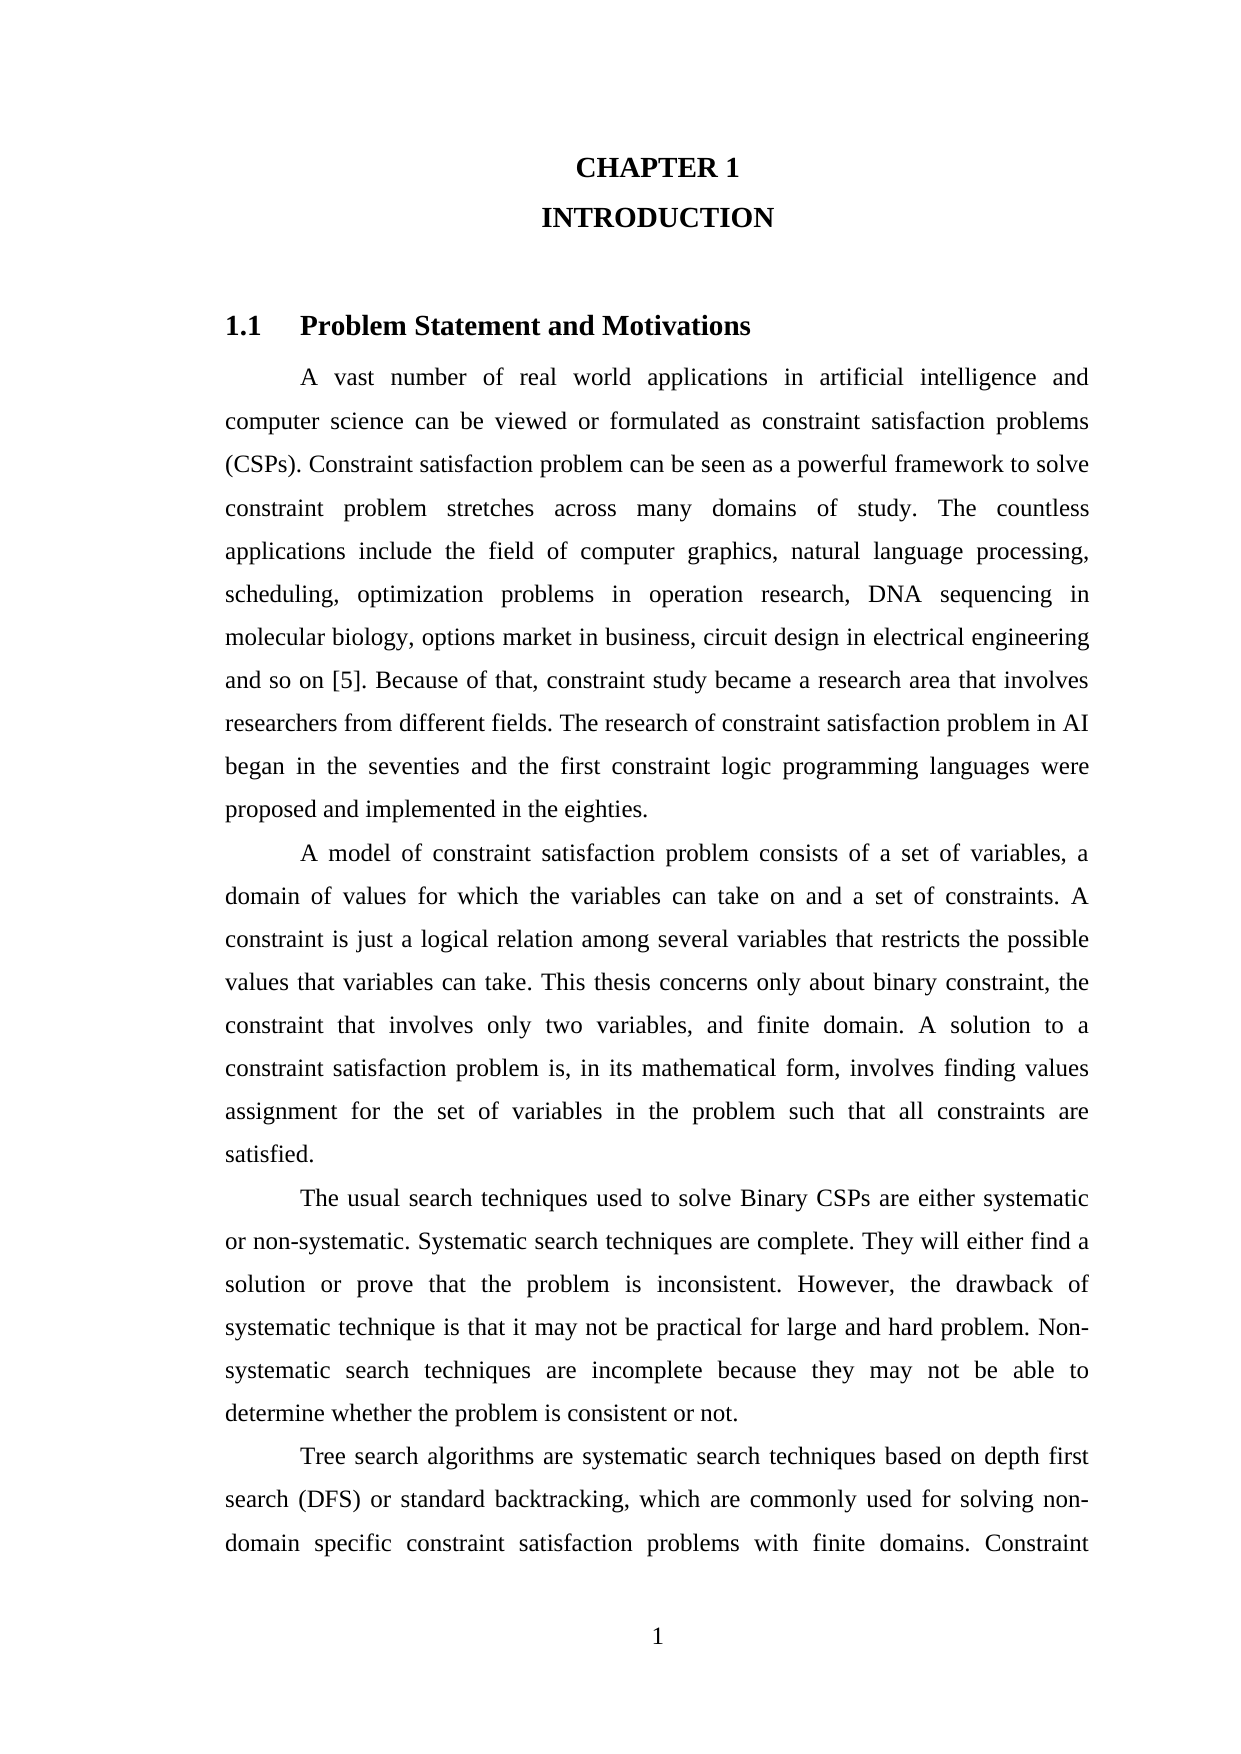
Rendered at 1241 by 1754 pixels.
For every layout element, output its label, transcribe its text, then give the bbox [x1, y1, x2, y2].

text The usual search techniques used to solve Binary CSPs are either systematic or non-systematic. Systematic search techniques are complete. They will either find a solution or prove that the problem is inconsistent. However, the drawback of systematic technique is that it may not be practical for large and hard problem. Non-systematic search techniques are incomplete because they may not be able to determine whether the problem is consistent or not. [225, 1183, 1090, 1427]
text Tree search algorithms are systematic search techniques based on depth first search (DFS) or standard backtracking, which are commonly used for solving non-domain specific constraint satisfaction problems with finite domains. Constraint [225, 1441, 1090, 1556]
text 1.1 Problem Statement and Motivations [225, 308, 1090, 342]
text INTRODUCTION [225, 200, 1090, 234]
text A vast number of real world applications in artificial intelligence and computer science can be viewed or formulated as constraint satisfaction problems (CSPs). Constraint satisfaction problem can be seen as a powerful framework to solve constraint problem stretches across many domains of study. The countless applications include the field of computer graphics, natural language processing, scheduling, optimization problems in operation research, DNA sequencing in molecular biology, options market in business, circuit design in electrical engineering and so on [5]. Because of that, constraint study became a research area that involves researchers from different fields. The research of constraint satisfaction problem in AI began in the seventies and the first constraint logic programming languages were proposed and implemented in the eighties. [225, 358, 1090, 823]
text CHAPTER 1 [225, 150, 1090, 183]
text A model of constraint satisfaction problem consists of a set of variables, a domain of values for which the variables can take on and a set of constraints. A constraint is just a logical relation among several variables that restricts the possible values that variables can take. This thesis concerns only about binary constraint, the constraint that involves only two variables, and finite domain. A solution to a constraint satisfaction problem is, in its mathematical form, involves finding values assignment for the set of variables in the problem such that all constraints are satisfied. [225, 838, 1090, 1168]
